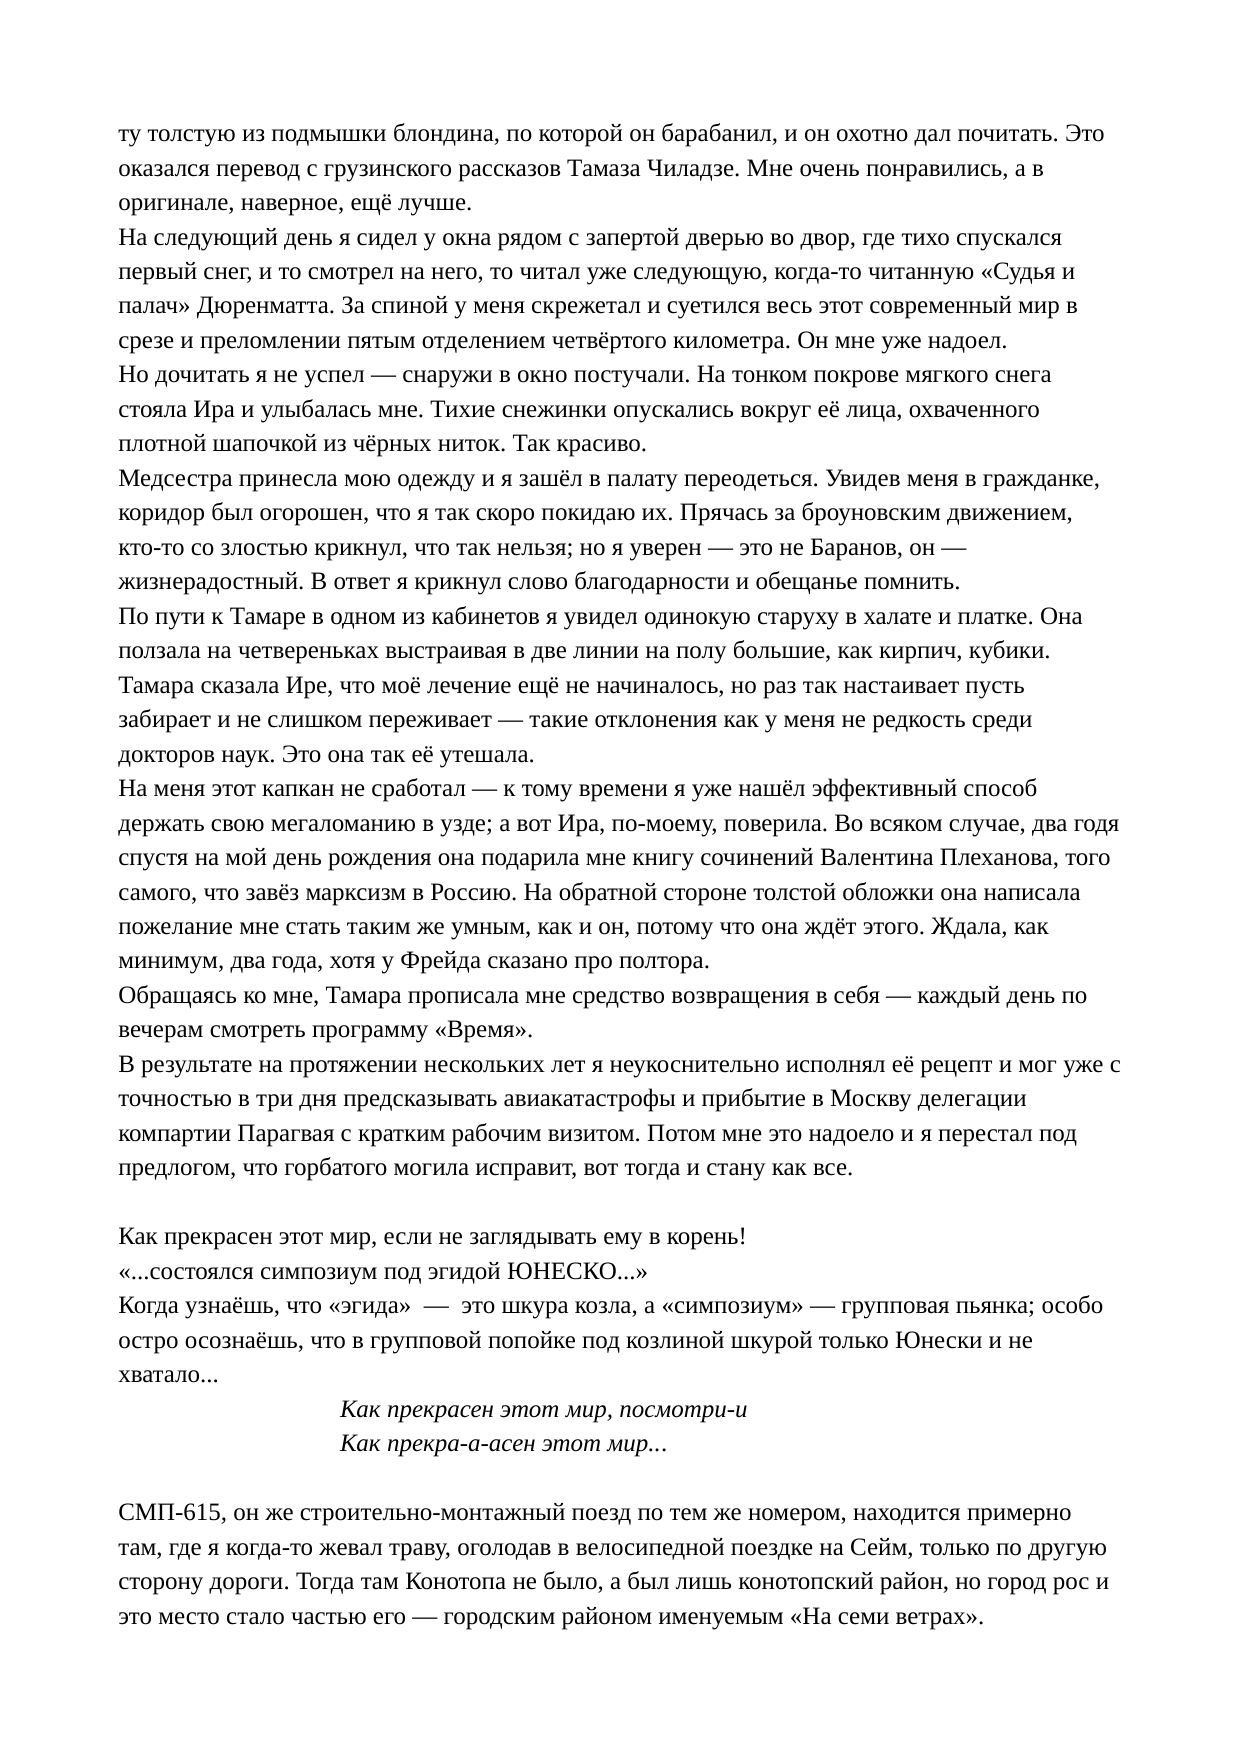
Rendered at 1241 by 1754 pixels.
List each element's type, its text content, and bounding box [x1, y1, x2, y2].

text На следующий день я сидел у окна рядом с запертой дверью во двор, где тихо спускался первый снег, и то смотрел на него, то читал уже следующую, когда-то читанную «Судья и палач» Дюренматта. За спиной у меня скрежетал и суетился весь этот современный мир в срезе и преломлении пятым отделением четвёртого километра. Он мне уже надоел. [118, 222, 1122, 354]
text ту толстую из подмышки блондина, по которой он барабанил, и он охотно дал почитать. Это оказался перевод с грузинского рассказов Тамаза Чиладзе. Мне очень понравились, а в оригинале, наверное, ещё лучше. [118, 118, 1122, 216]
text Тамара сказала Ире, что моё лечение ещё не начиналось, но раз так настаивает пусть забирает и не слишком переживает — такие отклонения как у меня не редкость среди докторов наук. Это она так её утешала. [118, 670, 1122, 767]
text В результате на протяжении нескольких лет я неукоснительно исполнял её рецепт и мог уже с точностью в три дня предсказывать авиакатастрофы и прибытие в Москву делегации компартии Парагвая с кратким рабочим визитом. Потом мне это надоело и я перестал под предлогом, что горбатого могила исправит, вот тогда и стану как все. [118, 1049, 1122, 1181]
text Обращаясь ко мне, Тамара прописала мне средство возвращения в себя — каждый день по вечерам смотреть программу «Время». [118, 980, 1122, 1043]
text На меня этот капкан не сработал — к тому времени я уже нашёл эффективный способ держать свою мегаломанию в узде; а вот Ира, по-моему, поверила. Во всяком случае, два годя спустя на мой день рождения она подарила мне книгу сочинений Валентина Плеханова, того самого, что завёз марксизм в Россию. На обратной стороне толстой обложки она написала пожелание мне стать таким же умным, как и он, потому что она ждёт этого. Ждала, как минимум, два года, хотя у Фрейда сказано про полтора. [118, 773, 1122, 974]
text По пути к Тамаре в одном из кабинетов я увидел одинокую старуху в халате и платке. Она ползала на четвереньках выстраивая в две линии на полу большие, как кирпич, кубики. [118, 601, 1122, 664]
text Медсестра принесла мою одежду и я зашёл в палату переодеться. Увидев меня в гражданке, коридор был огорошен, что я так скоро покидаю их. Прячась за броуновским движением, кто-то со злостью крикнул, что так нельзя; но я уверен — это не Баранов, он — жизнерадостный. В ответ я крикнул слово благодарности и обещанье помнить. [118, 463, 1122, 595]
text Как прекра-а-асен этот мир... [118, 1428, 1122, 1457]
text «...состоялся симпозиум под эгидой ЮНЕСКО...» [118, 1256, 1122, 1285]
text Как прекрасен этот мир, если не заглядывать ему в корень! [118, 1221, 1122, 1250]
text СМП-615, он же строительно-монтажный поезд по тем же номером, находится примерно там, где я когда-то жевал траву, оголодав в велосипедной поездке на Сейм, только по другую сторону дороги. Тогда там Конотопа не было, а был лишь конотопский район, но город рос и это место стало частью его — городским районом именуемым «На семи ветрах». [118, 1497, 1122, 1629]
text Когда узнаёшь, что «эгида» — это шкура козла, а «симпозиум» — групповая пьянка; особо остро осознаёшь, что в групповой попойке под козлиной шкурой только Юнески и не хватало... [118, 1290, 1122, 1388]
text Как прекрасен этот мир, посмотри-и [118, 1394, 1122, 1423]
text Но дочитать я не успел — снаружи в окно постучали. На тонком покрове мягкого снега стояла Ира и улыбалась мне. Тихие снежинки опускались вокруг её лица, охваченного плотной шапочкой из чёрных ниток. Так красиво. [118, 359, 1122, 457]
